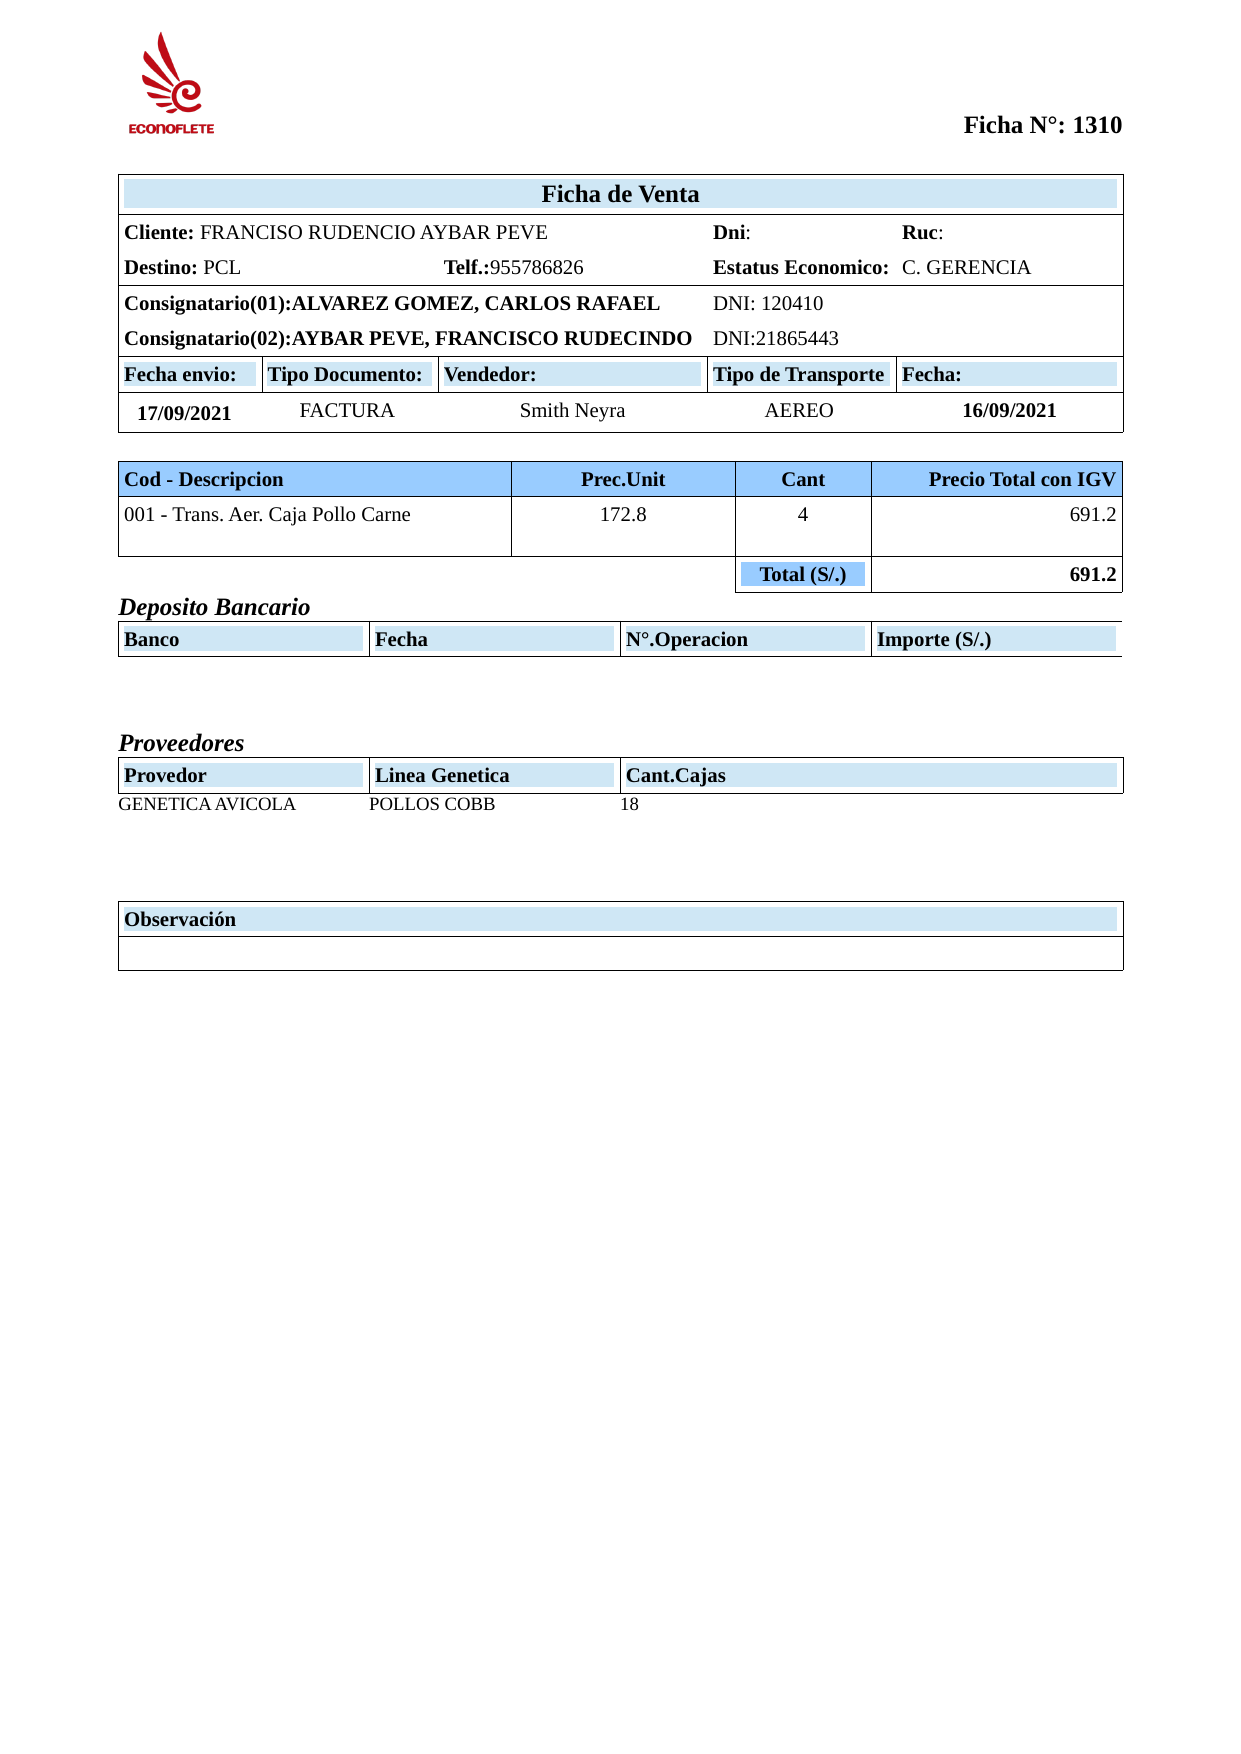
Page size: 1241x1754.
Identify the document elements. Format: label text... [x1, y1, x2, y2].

table_cell Dni: [707, 215, 896, 249]
table_cell Cliente: FRANCISO RUDENCIO AYBAR PEVE [119, 215, 707, 249]
table_header Cod - Descripcion [119, 462, 511, 496]
table_cell 001 - Trans. Aer. Caja Pollo Carne [119, 497, 511, 556]
table_cell [620, 657, 871, 680]
table_cell 18 [620, 794, 1123, 814]
table_cell [511, 557, 735, 592]
table_cell Fecha: [897, 357, 1123, 392]
table_cell [369, 858, 620, 879]
table_header Prec.Unit [512, 462, 735, 496]
table_header Provedor [119, 758, 369, 793]
text Deposito Bancario [118, 592, 1122, 621]
table_header Precio Total con IGV [872, 462, 1122, 496]
table_cell POLLOS COBB [369, 794, 620, 814]
table_cell [118, 557, 511, 592]
table_cell C. GERENCIA [896, 249, 1123, 285]
table_cell [118, 705, 369, 728]
table_cell 172.8 [512, 497, 735, 556]
table_cell [620, 815, 1123, 836]
table_cell [871, 680, 1122, 704]
table_cell [369, 680, 620, 704]
table_cell [871, 657, 1122, 680]
table_cell [118, 879, 369, 901]
table_cell [119, 937, 1123, 969]
table_cell 16/09/2021 [896, 393, 1123, 432]
table_cell Smith Neyra [438, 393, 707, 432]
table_cell [369, 705, 620, 728]
table_cell [620, 879, 1123, 901]
table_header N°.Operacion [621, 622, 871, 656]
table_header Observación [119, 902, 1123, 936]
table_cell [118, 657, 369, 680]
table_cell 4 [736, 497, 871, 556]
table_header Importe (S/.) [872, 622, 1122, 656]
table_cell Total (S/.) [736, 557, 871, 592]
table_cell Consignatario(01):ALVAREZ GOMEZ, CARLOS RAFAEL [119, 286, 707, 321]
table_cell 691.2 [872, 557, 1122, 592]
table_cell Consignatario(02):AYBAR PEVE, FRANCISCO RUDECINDO [119, 321, 707, 356]
table_cell [620, 836, 1123, 858]
table_cell [369, 879, 620, 901]
table_cell Tipo de Transporte [708, 357, 896, 392]
table_cell [620, 705, 871, 728]
table_header Ficha de Venta [119, 175, 1123, 214]
table_cell 691.2 [872, 497, 1122, 556]
table_cell Telf.:955786826 [438, 249, 707, 285]
table_header Banco [119, 622, 369, 656]
table_cell FACTURA [262, 393, 438, 432]
table_cell [118, 858, 369, 879]
table_cell [118, 815, 369, 836]
table_cell 17/09/2021 [119, 393, 262, 432]
table_header Fecha [370, 622, 620, 656]
table_header Cant [736, 462, 871, 496]
table_cell Estatus Economico: [707, 249, 896, 285]
text Proveedores [118, 728, 1122, 757]
table_cell [369, 657, 620, 680]
table_cell Destino: PCL [119, 249, 438, 285]
table_cell AEREO [707, 393, 896, 432]
table_cell [369, 815, 620, 836]
table_header Cant.Cajas [621, 758, 1123, 793]
table_cell [118, 836, 369, 858]
table_cell [871, 705, 1122, 728]
table_cell Tipo Documento: [263, 357, 438, 392]
table_cell DNI: 120410 [707, 286, 1123, 321]
picture [118, 31, 225, 134]
table_cell Vendedor: [439, 357, 707, 392]
table_cell Ruc: [896, 215, 1123, 249]
table_cell [620, 680, 871, 704]
table_cell Fecha envio: [119, 357, 262, 392]
table_header Linea Genetica [370, 758, 620, 793]
table_cell [620, 858, 1123, 879]
table_cell [369, 836, 620, 858]
table_cell [118, 680, 369, 704]
table_cell GENETICA AVICOLA [118, 794, 369, 814]
table_cell DNI:21865443 [707, 321, 1123, 356]
